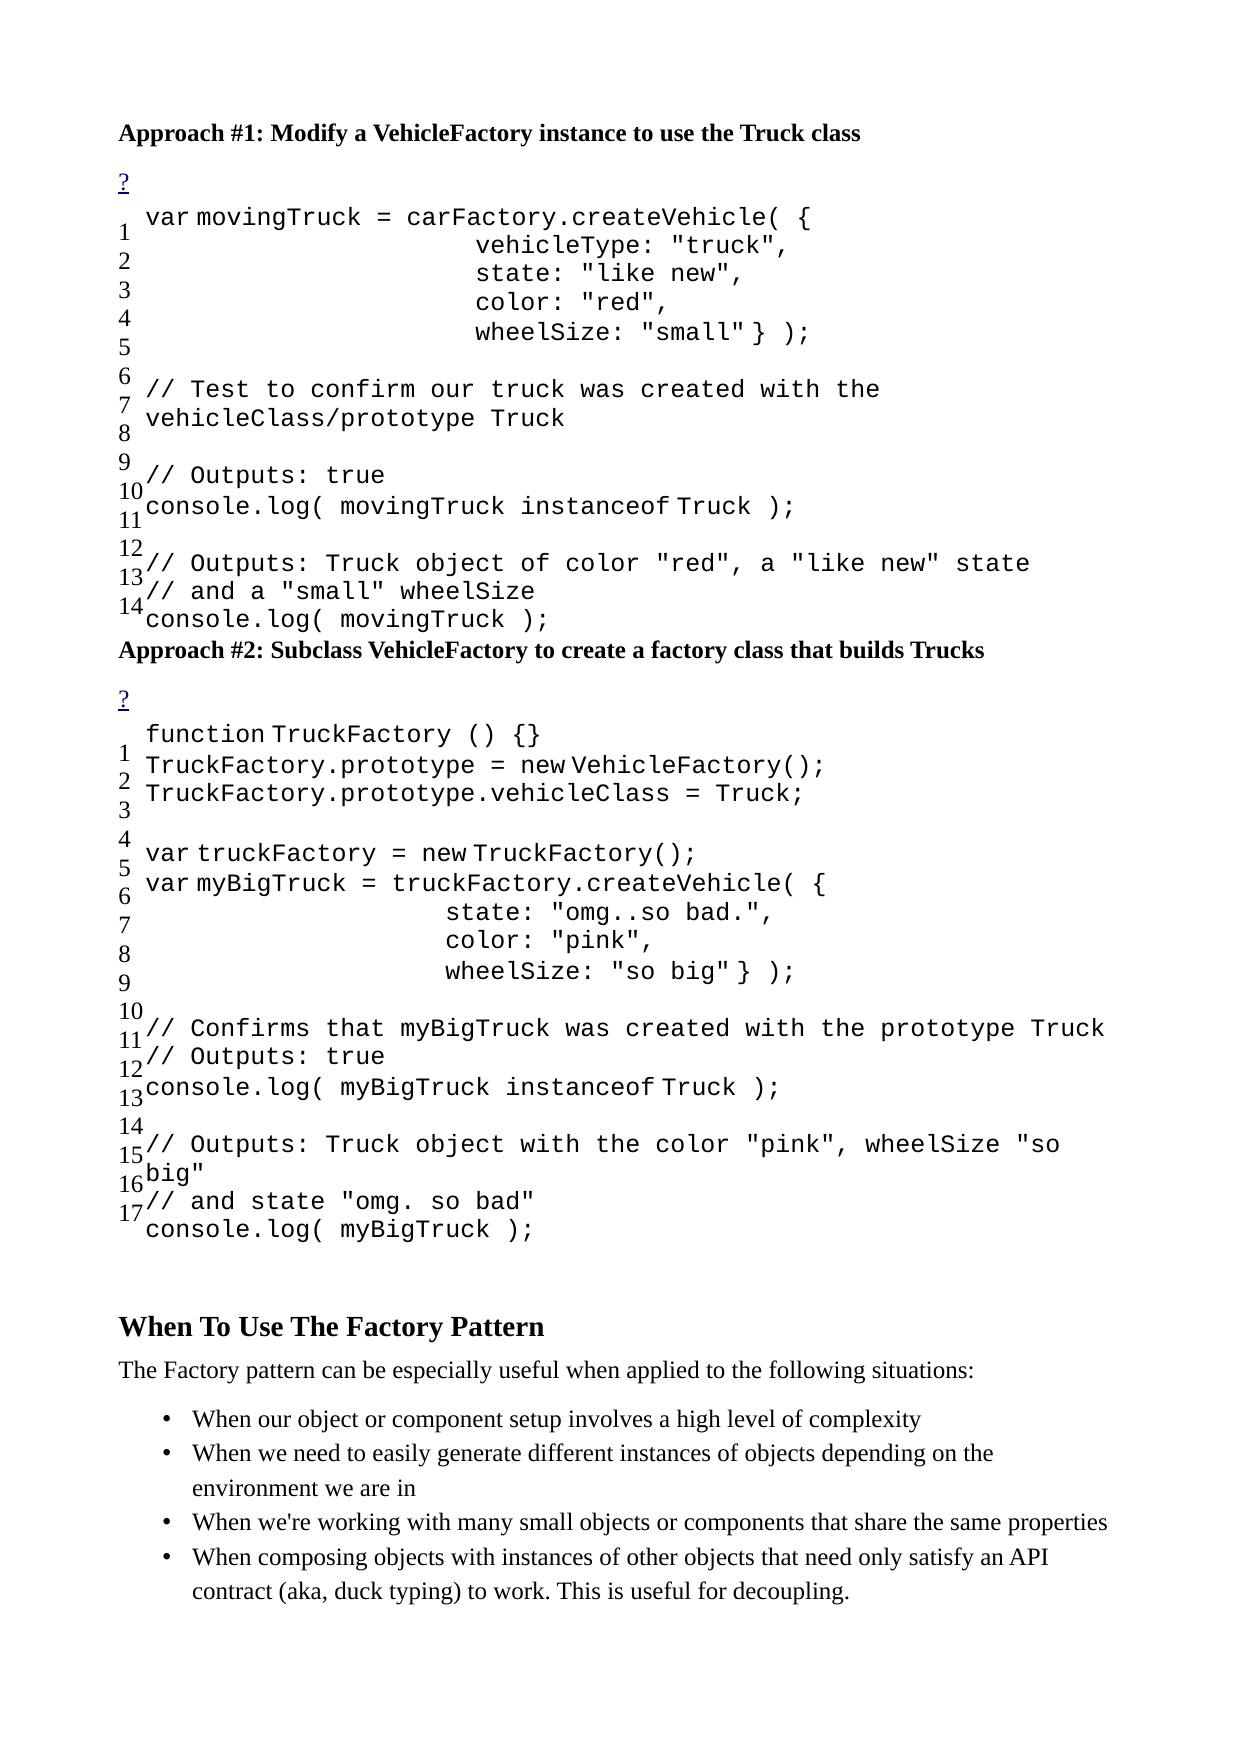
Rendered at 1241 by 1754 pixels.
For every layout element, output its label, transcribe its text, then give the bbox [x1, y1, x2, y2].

list When we need to easily generate different instances of objects depending on the environment we are in [162, 1438, 1122, 1502]
table_header 1 2 3 4 5 6 7 8 9 10 11 12 13 14 [118, 202, 145, 635]
table_header function TruckFactory () {} TruckFactory.prototype = new VehicleFactory(); TruckFactory.prototype.vehicleClass = Truck; var truckFactory = new TruckFactory(); var myBigTruck = truckFactory.createVehicle( { state: "omg..so bad.", color: "pink", wheelSize: "so big" } ); // Confirms that myBigTruck was created with the prototype Truck // Outputs: true console.log( myBigTruck instanceof Truck ); // Outputs: Truck object with the color "pink", wheelSize "so big" // and state "omg. so bad" console.log( myBigTruck ); [145, 719, 1122, 1245]
text ? [118, 684, 1122, 713]
text The Factory pattern can be especially useful when applied to the following situations: [118, 1355, 1122, 1384]
text Approach #1: Modify a VehicleFactory instance to use the Truck class [118, 118, 1122, 147]
list When composing objects with instances of other objects that need only satisfy an API contract (aka, duck typing) to work. This is useful for decoupling. [162, 1542, 1122, 1605]
list When our object or component setup involves a high level of complexity [162, 1404, 1122, 1433]
text Approach #2: Subclass VehicleFactory to create a factory class that builds Trucks [118, 635, 1122, 664]
table_header var movingTruck = carFactory.createVehicle( { vehicleType: "truck", state: "like new", color: "red", wheelSize: "small" } ); // Test to confirm our truck was created with the vehicleClass/prototype Truck // Outputs: true console.log( movingTruck instanceof Truck ); // Outputs: Truck object of color "red", a "like new" state // and a "small" wheelSize console.log( movingTruck ); [145, 202, 1122, 635]
subtitle When To Use The Factory Pattern [118, 1309, 1122, 1342]
text ? [118, 167, 1122, 196]
list When we're working with many small objects or components that share the same properties [162, 1507, 1122, 1536]
table_header 1 2 3 4 5 6 7 8 9 10 11 12 13 14 15 16 17 [118, 719, 145, 1245]
